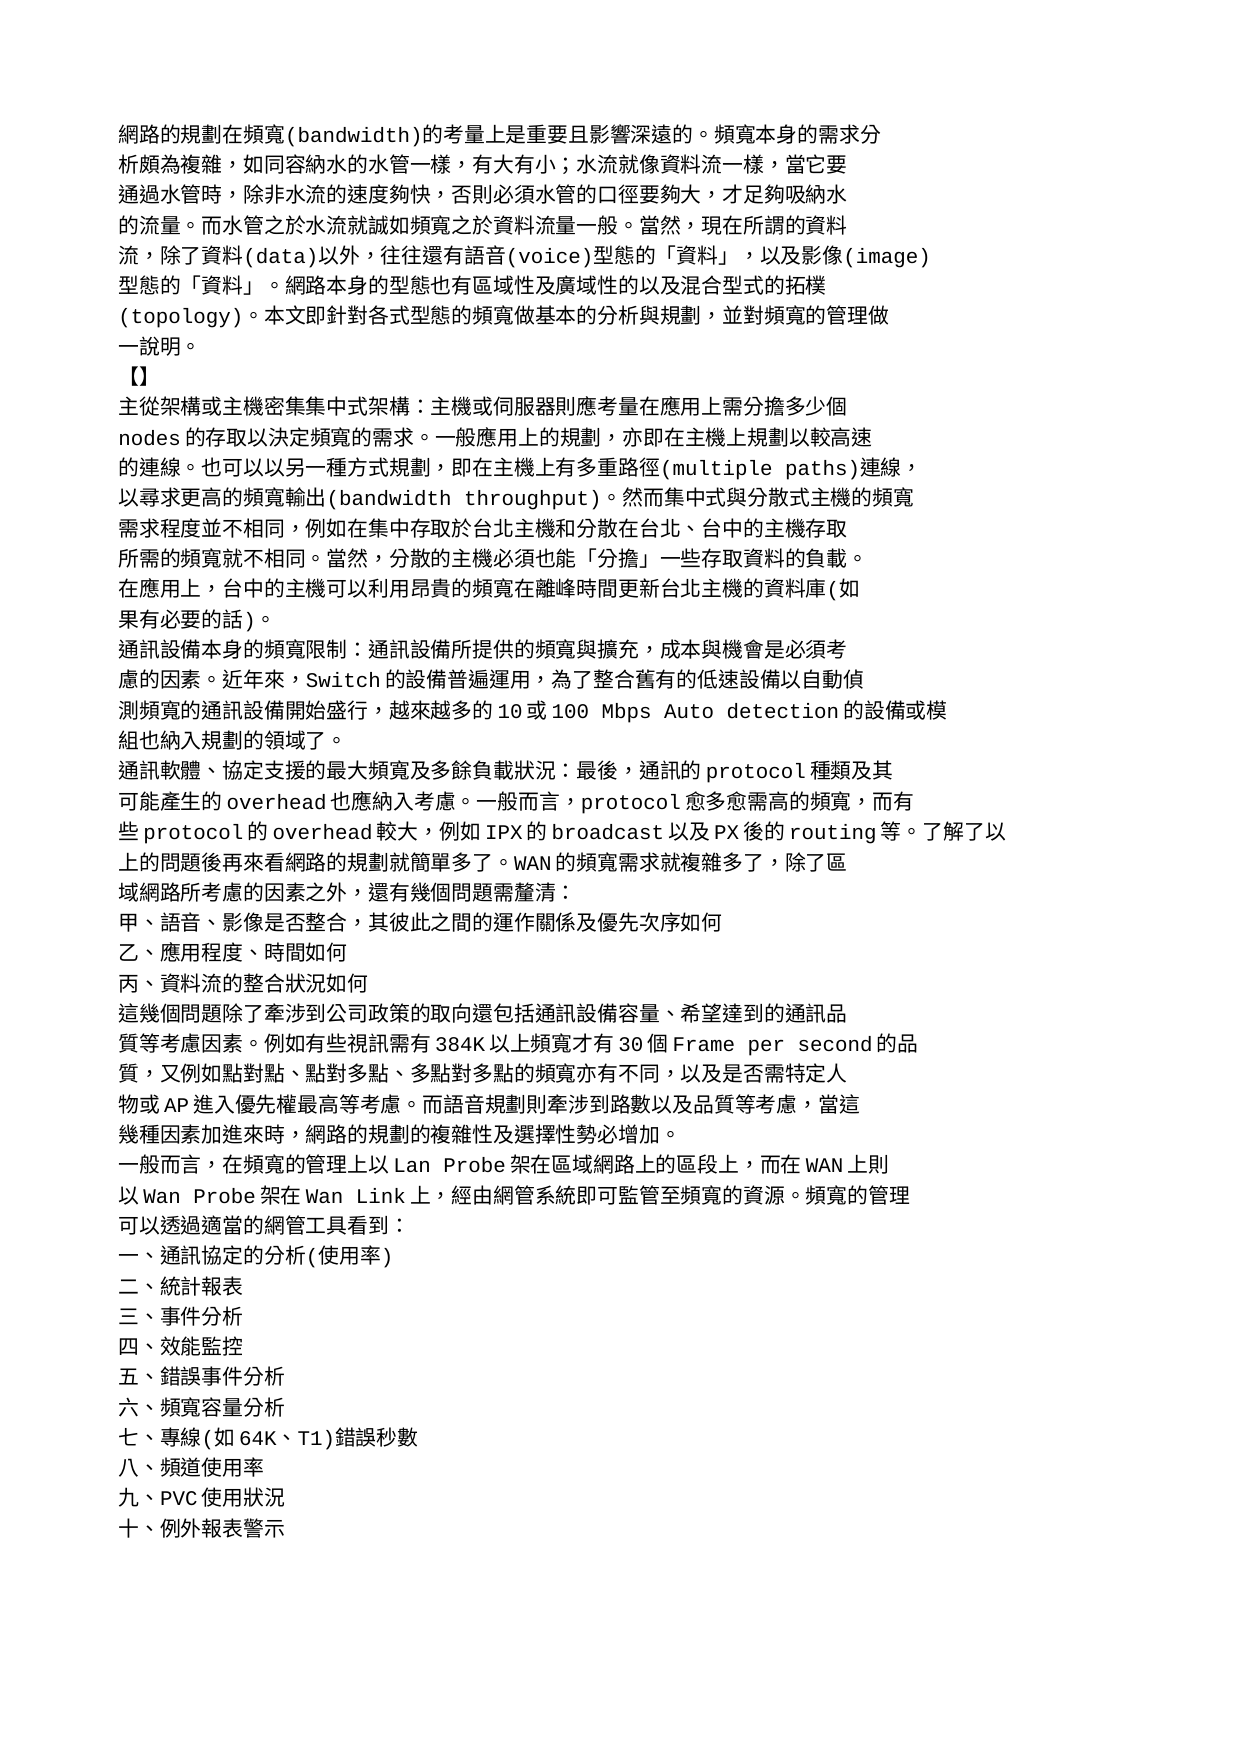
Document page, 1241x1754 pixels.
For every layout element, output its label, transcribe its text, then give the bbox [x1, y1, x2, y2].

text 主從架構或主機密集集中式架構：主機或伺服器則應考量在應用上需分擔多少個 [118, 391, 1122, 421]
text 這幾個問題除了牽涉到公司政策的取向還包括通訊設備容量、希望達到的通訊品 [118, 997, 1122, 1027]
text 的連線。也可以以另一種方式規劃，即在主機上有多重路徑(multiple paths)連線， [118, 451, 1122, 482]
text 丙、資料流的整合狀況如何 [118, 967, 1122, 997]
text 些protocol的overhead較大，例如IPX的broadcast以及PX後的routing等。了解了以 [118, 815, 1122, 846]
text 一般而言，在頻寬的管理上以Lan Probe架在區域網路上的區段上，而在WAN上則 [118, 1148, 1122, 1179]
text 十、例外報表警示 [118, 1512, 1122, 1542]
text 所需的頻寬就不相同。當然，分散的主機必須也能「分擔」一些存取資料的負載。 [118, 542, 1122, 572]
text 以Wan Probe架在Wan Link上，經由網管系統即可監管至頻寬的資源。頻寬的管理 [118, 1179, 1122, 1209]
text 甲、語音、影像是否整合，其彼此之間的運作關係及優先次序如何 [118, 906, 1122, 937]
text 以尋求更高的頻寬輸出(bandwidth throughput)。然而集中式與分散式主機的頻寬 [118, 482, 1122, 512]
text 二、統計報表 [118, 1270, 1122, 1300]
text 乙、應用程度、時間如何 [118, 937, 1122, 967]
text 組也納入規劃的領域了。 [118, 724, 1122, 754]
text 析頗為複雜，如同容納水的水管一樣，有大有小；水流就像資料流一樣，當它要 [118, 148, 1122, 179]
text 【】 [118, 360, 1122, 391]
text 可以透過適當的網管工具看到： [118, 1209, 1122, 1239]
text 的流量。而水管之於水流就誠如頻寬之於資料流量一般。當然，現在所謂的資料 [118, 209, 1122, 239]
text 流，除了資料(data)以外，往往還有語音(voice)型態的「資料」，以及影像(image) [118, 239, 1122, 269]
text 型態的「資料」。網路本身的型態也有區域性及廣域性的以及混合型式的拓樸 [118, 269, 1122, 300]
text 質等考慮因素。例如有些視訊需有384K以上頻寬才有30個Frame per second的品 [118, 1027, 1122, 1058]
text 測頻寬的通訊設備開始盛行，越來越多的10或100 Mbps Auto detection的設備或模 [118, 694, 1122, 724]
text 可能產生的overhead也應納入考慮。一般而言，protocol愈多愈需高的頻寬，而有 [118, 785, 1122, 815]
text 七、專線(如64K、T1)錯誤秒數 [118, 1421, 1122, 1451]
text 八、頻道使用率 [118, 1451, 1122, 1482]
text 果有必要的話)。 [118, 603, 1122, 633]
text 慮的因素。近年來，Switch的設備普遍運用，為了整合舊有的低速設備以自動偵 [118, 663, 1122, 694]
text 一、通訊協定的分析(使用率) [118, 1239, 1122, 1270]
text 通過水管時，除非水流的速度夠快，否則必須水管的口徑要夠大，才足夠吸納水 [118, 179, 1122, 209]
text 上的問題後再來看網路的規劃就簡單多了。WAN的頻寬需求就複雜多了，除了區 [118, 846, 1122, 876]
text (topology)。本文即針對各式型態的頻寬做基本的分析與規劃，並對頻寬的管理做 [118, 300, 1122, 330]
text 網路的規劃在頻寬(bandwidth)的考量上是重要且影響深遠的。頻寬本身的需求分 [118, 118, 1122, 148]
text 四、效能監控 [118, 1330, 1122, 1361]
text 九、PVC使用狀況 [118, 1482, 1122, 1512]
text 域網路所考慮的因素之外，還有幾個問題需釐清： [118, 876, 1122, 906]
text 一說明。 [118, 330, 1122, 360]
text 六、頻寬容量分析 [118, 1391, 1122, 1421]
text 幾種因素加進來時，網路的規劃的複雜性及選擇性勢必增加。 [118, 1118, 1122, 1148]
text 物或AP進入優先權最高等考慮。而語音規劃則牽涉到路數以及品質等考慮，當這 [118, 1088, 1122, 1118]
text 通訊軟體、協定支援的最大頻寬及多餘負載狀況：最後，通訊的protocol種類及其 [118, 754, 1122, 785]
text 三、事件分析 [118, 1300, 1122, 1330]
text 需求程度並不相同，例如在集中存取於台北主機和分散在台北、台中的主機存取 [118, 512, 1122, 542]
text 通訊設備本身的頻寬限制：通訊設備所提供的頻寬與擴充，成本與機會是必須考 [118, 633, 1122, 663]
text 在應用上，台中的主機可以利用昂貴的頻寬在離峰時間更新台北主機的資料庫(如 [118, 572, 1122, 603]
text 質，又例如點對點、點對多點、多點對多點的頻寬亦有不同，以及是否需特定人 [118, 1058, 1122, 1088]
text nodes的存取以決定頻寬的需求。一般應用上的規劃，亦即在主機上規劃以較高速 [118, 421, 1122, 451]
text 五、錯誤事件分析 [118, 1361, 1122, 1391]
